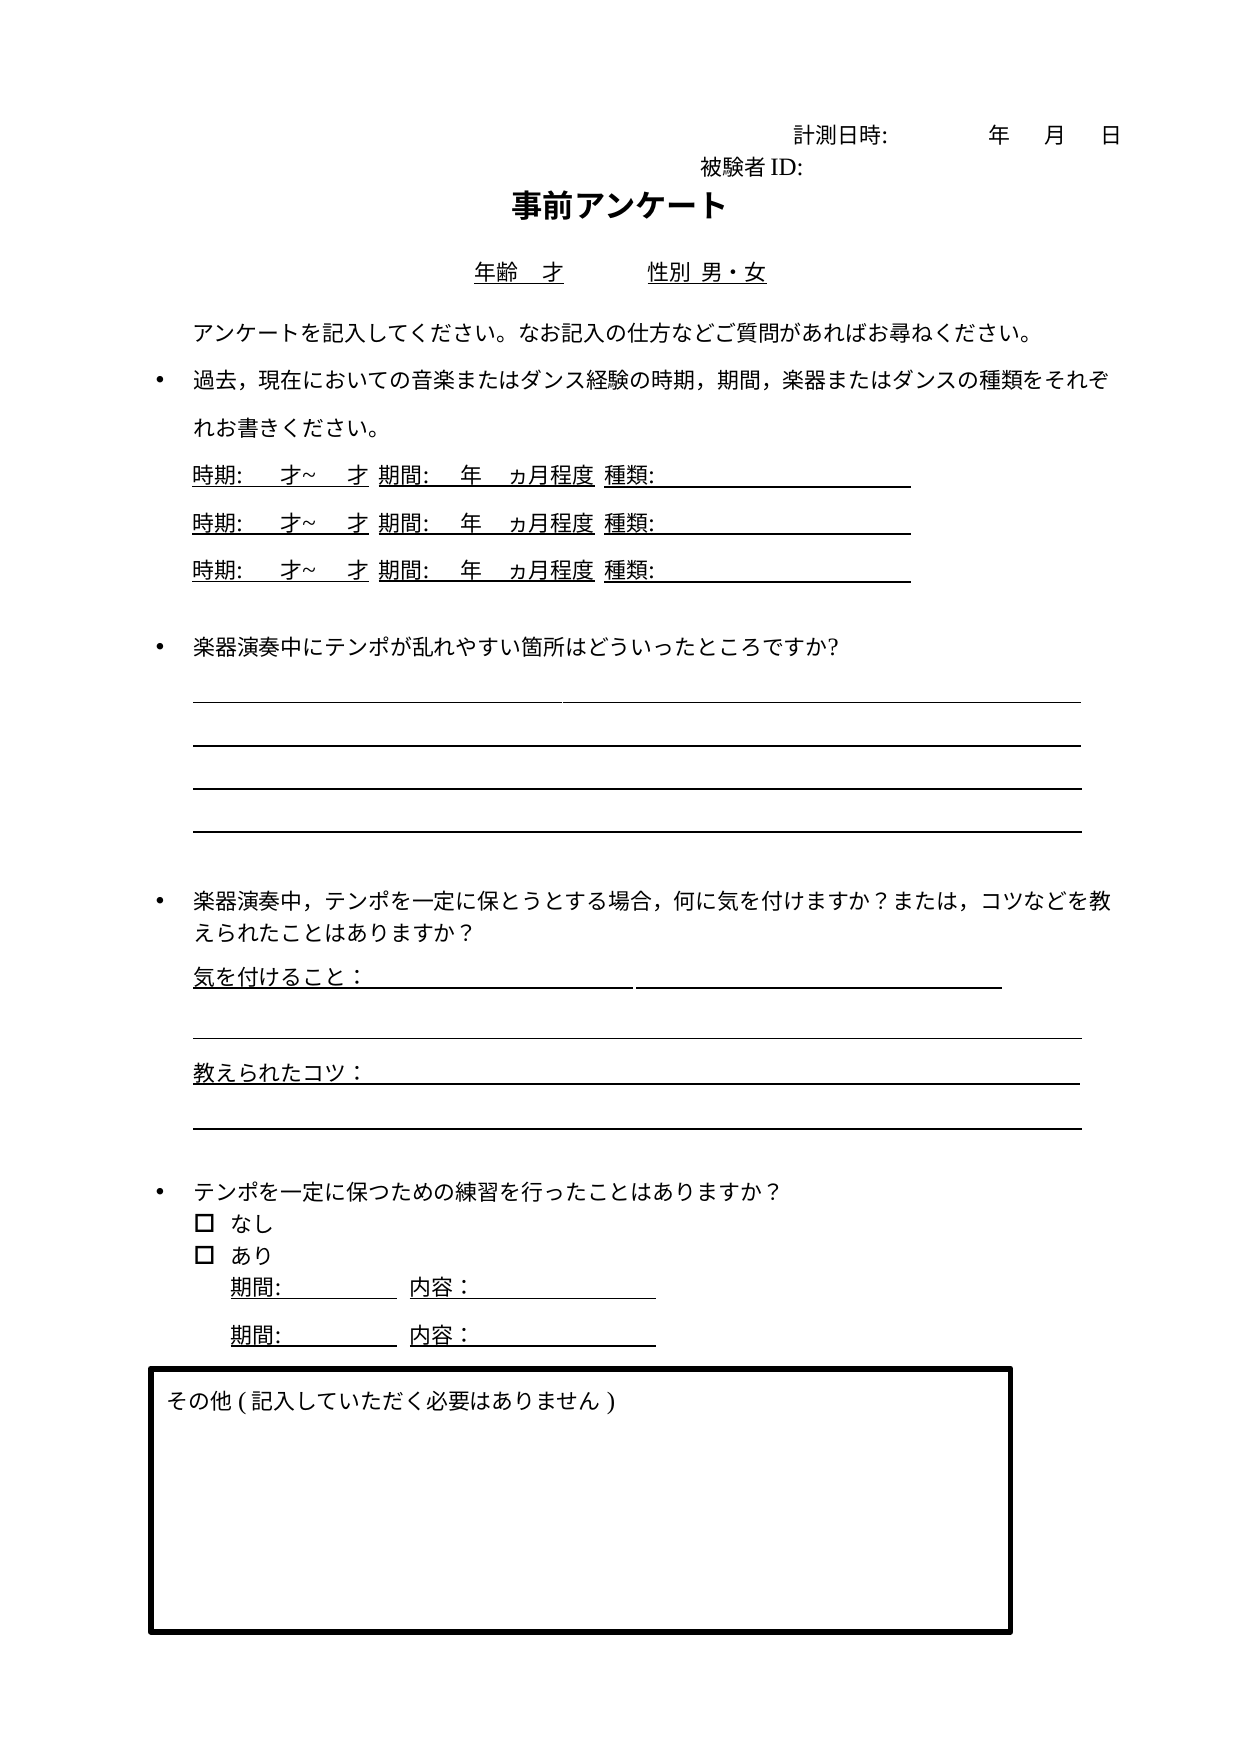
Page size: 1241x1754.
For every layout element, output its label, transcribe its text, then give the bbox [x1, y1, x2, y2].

list テンポを一定に保つための練習を行ったことはありますか？ [156, 1175, 1122, 1207]
text 被験者ID: [118, 150, 1122, 181]
text 計測日時: 年 月 日 [118, 118, 1122, 150]
text 時期: 才~ 才 期間: 年 ヵ月程度 種類: [118, 553, 1122, 585]
list 楽器演奏中にテンポが乱れやすい箇所はどういったところですか? [156, 629, 1122, 661]
text 事前アンケート [118, 181, 1122, 227]
list 期間: 内容： [193, 1270, 1122, 1302]
text 時期: 才~ 才 期間: 年 ヵ月程度 種類: [118, 458, 1122, 490]
list あり [193, 1239, 1122, 1270]
list 気を付けること： [156, 959, 1122, 991]
list 教えられたコツ： [156, 1056, 1122, 1088]
list 期間: 内容： [193, 1318, 1122, 1349]
list なし [193, 1207, 1122, 1239]
text アンケートを記入してください。なお記入の仕方などご質問があればお尋ねください。 [118, 316, 1122, 347]
list 過去，現在においての音楽またはダンス経験の時期，期間，楽器またはダンスの種類をそれぞれお書きください。 [156, 363, 1122, 442]
text 時期: 才~ 才 期間: 年 ヵ月程度 種類: [118, 506, 1122, 537]
text 年齢 才 性別 男・女 [118, 255, 1122, 287]
list 楽器演奏中，テンポを一定に保とうとする場合，何に気を付けますか？または，コツなどを教えられたことはありますか？ [156, 884, 1122, 948]
